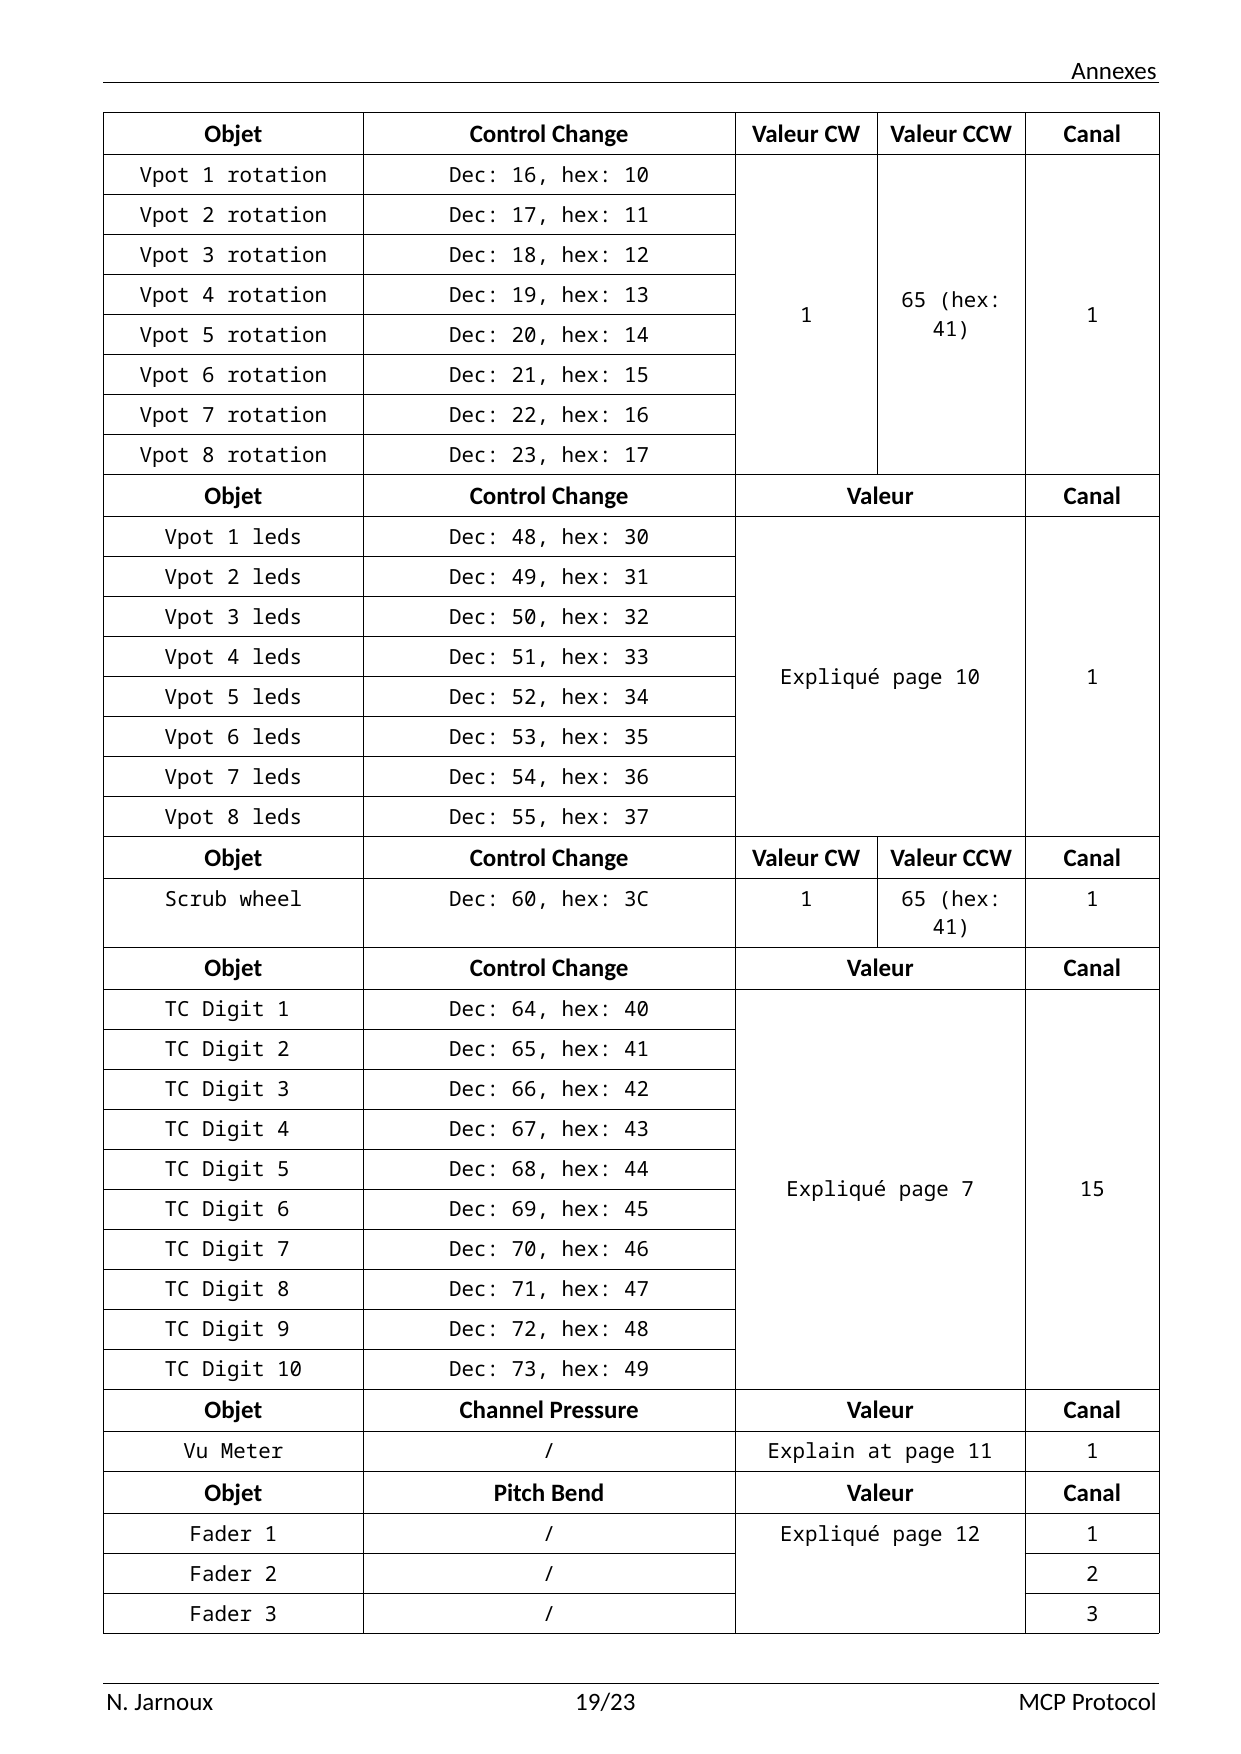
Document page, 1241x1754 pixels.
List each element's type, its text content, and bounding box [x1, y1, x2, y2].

table_cell Vpot 1 rotation [104, 155, 363, 194]
table_cell Dec: 69, hex: 45 [364, 1190, 735, 1229]
table_header Valeur CW [736, 113, 877, 154]
table_header Valeur CCW [878, 113, 1025, 154]
table_cell Dec: 67, hex: 43 [364, 1110, 735, 1149]
table_cell Dec: 53, hex: 35 [364, 717, 735, 756]
table_cell Vpot 7 leds [104, 757, 363, 796]
table_cell Dec: 20, hex: 14 [364, 315, 735, 354]
table_cell Dec: 23, hex: 17 [364, 435, 735, 474]
table_cell Dec: 73, hex: 49 [364, 1350, 735, 1389]
table_cell Objet [104, 1390, 363, 1431]
table_cell Expliqué page 7 [736, 990, 1025, 1389]
table_cell Expliqué page 9 [736, 517, 1025, 836]
table_cell TC Digit 5 [104, 1150, 363, 1189]
table_cell Dec: 51, hex: 33 [364, 637, 735, 676]
table_cell Vpot 2 leds [104, 557, 363, 596]
table_cell Fader 2 [104, 1554, 363, 1593]
table_cell 15 [1026, 990, 1159, 1389]
table_cell Vpot 4 rotation [104, 275, 363, 314]
table_cell Vpot 5 rotation [104, 315, 363, 354]
table_cell Objet [104, 837, 363, 878]
table_cell Dec: 60, hex: 3C [364, 879, 735, 947]
table_cell Valeur CCW [878, 837, 1025, 878]
table_cell / [364, 1594, 735, 1633]
table_cell TC Digit 3 [104, 1070, 363, 1109]
table_cell TC Digit 9 [104, 1310, 363, 1349]
table_cell / [364, 1514, 735, 1553]
table_cell Valeur [736, 1390, 1025, 1431]
table_cell Vpot 7 rotation [104, 395, 363, 434]
table_cell Valeur CW [736, 837, 877, 878]
table_cell Dec: 49, hex: 31 [364, 557, 735, 596]
table_cell Fader 1 [104, 1514, 363, 1553]
table_cell Dec: 68, hex: 44 [364, 1150, 735, 1189]
table_cell Dec: 55, hex: 37 [364, 797, 735, 836]
table_cell 1 [1026, 1514, 1159, 1553]
table_cell Fader 3 [104, 1594, 363, 1633]
table_cell Vpot 8 rotation [104, 435, 363, 474]
table_cell Dec: 21, hex: 15 [364, 355, 735, 394]
table_cell Explain at page 10 [736, 1432, 1025, 1471]
table_cell Valeur [736, 948, 1025, 989]
table_header Canal [1026, 113, 1159, 154]
table_cell Dec: 18, hex: 12 [364, 235, 735, 274]
table_cell Canal [1026, 475, 1159, 516]
table_cell Dec: 65, hex: 41 [364, 1030, 735, 1069]
table_cell TC Digit 8 [104, 1270, 363, 1309]
table_cell Dec: 17, hex: 11 [364, 195, 735, 234]
table_cell Dec: 54, hex: 36 [364, 757, 735, 796]
table_cell / [364, 1554, 735, 1593]
table_cell TC Digit 7 [104, 1230, 363, 1269]
table_cell TC Digit 4 [104, 1110, 363, 1149]
table_cell 1 [1026, 517, 1159, 836]
table_cell 65 (hex: 41) [878, 155, 1025, 474]
table_cell Objet [104, 475, 363, 516]
table_cell Valeur [736, 475, 1025, 516]
table_header Control Change [364, 113, 735, 154]
table_cell Vpot 1 leds [104, 517, 363, 556]
table_cell Control Change [364, 948, 735, 989]
table_cell TC Digit 6 [104, 1190, 363, 1229]
table_cell 65 (hex: 41) [878, 879, 1025, 947]
table_cell Scrub wheel [104, 879, 363, 947]
table_cell Objet [104, 1472, 363, 1513]
table_cell Vu Meter [104, 1432, 363, 1471]
table_cell Canal [1026, 948, 1159, 989]
table_cell Vpot 8 leds [104, 797, 363, 836]
table_cell Vpot 2 rotation [104, 195, 363, 234]
table_cell TC Digit 10 [104, 1350, 363, 1389]
table_cell 1 [736, 155, 877, 474]
table_cell 2 [1026, 1554, 1159, 1593]
table_cell Dec: 22, hex: 16 [364, 395, 735, 434]
table_cell TC Digit 2 [104, 1030, 363, 1069]
table_cell Dec: 66, hex: 42 [364, 1070, 735, 1109]
table_cell Valeur [736, 1472, 1025, 1513]
table_cell Control Change [364, 475, 735, 516]
table_cell 1 [1026, 155, 1159, 474]
table_cell Vpot 6 leds [104, 717, 363, 756]
table_cell Dec: 19, hex: 13 [364, 275, 735, 314]
table_cell 1 [1026, 1432, 1159, 1471]
table_cell TC Digit 1 [104, 990, 363, 1029]
table_cell Dec: 64, hex: 40 [364, 990, 735, 1029]
table_cell Canal [1026, 1472, 1159, 1513]
table_cell Control Change [364, 837, 735, 878]
table_header Objet [104, 113, 363, 154]
table_cell Pitch Bend [364, 1472, 735, 1513]
table_cell Vpot 3 leds [104, 597, 363, 636]
table_cell Channel Pressure [364, 1390, 735, 1431]
table_cell Vpot 3 rotation [104, 235, 363, 274]
table_cell Objet [104, 948, 363, 989]
table_cell Canal [1026, 837, 1159, 878]
table_cell Dec: 71, hex: 47 [364, 1270, 735, 1309]
table_cell 1 [1026, 879, 1159, 947]
table_cell Dec: 48, hex: 30 [364, 517, 735, 556]
table_cell Dec: 50, hex: 32 [364, 597, 735, 636]
table_cell Canal [1026, 1390, 1159, 1431]
table_cell 3 [1026, 1594, 1159, 1633]
table_cell Dec: 72, hex: 48 [364, 1310, 735, 1349]
table_cell Vpot 6 rotation [104, 355, 363, 394]
table_cell / [364, 1432, 735, 1471]
table_cell Dec: 70, hex: 46 [364, 1230, 735, 1269]
table_cell Dec: 52, hex: 34 [364, 677, 735, 716]
table_cell 1 [736, 879, 877, 947]
table_cell Vpot 5 leds [104, 677, 363, 716]
table_cell Vpot 4 leds [104, 637, 363, 676]
table_cell Dec: 16, hex: 10 [364, 155, 735, 194]
table_cell Expliqué page 11 [736, 1514, 1025, 1633]
